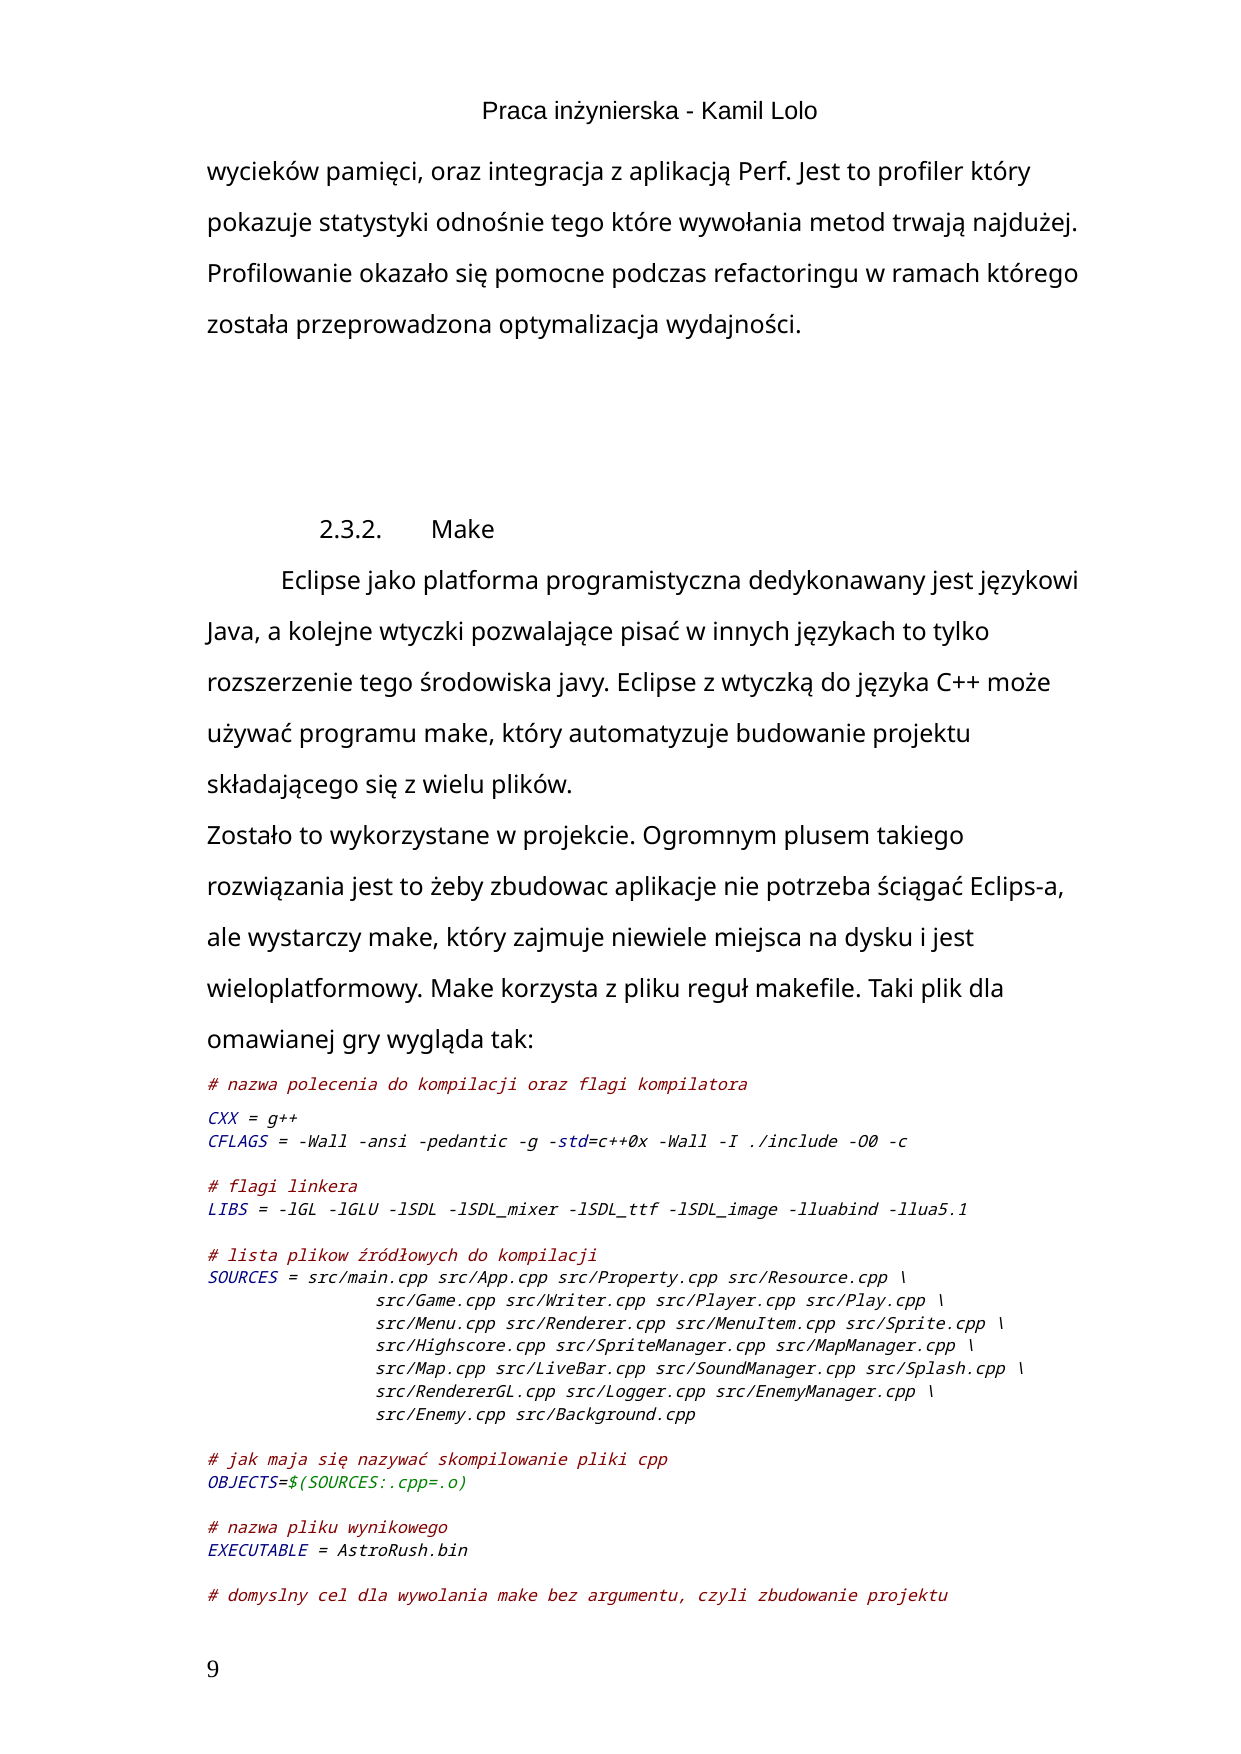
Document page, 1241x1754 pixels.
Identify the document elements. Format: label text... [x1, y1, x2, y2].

text LIBS = -lGL -lGLU -lSDL -lSDL_mixer -lSDL_ttf -lSDL_image -lluabind -llua5.1 [207, 1198, 1093, 1220]
text # nazwa polecenia do kompilacji oraz flagi kompilatora [207, 1073, 1093, 1096]
text src/Menu.cpp src/Renderer.cpp src/MenuItem.cpp src/Sprite.cpp \ [207, 1311, 1093, 1334]
text # jak maja się nazywać skompilowanie pliki cpp [207, 1447, 1093, 1470]
text wycieków pamięci, oraz integracja z aplikacją Perf. Jest to profiler który pokazuje statystyki odnośnie tego które wywołania metod trwają najdużej. Profilowanie okazało się pomocne podczas refactoringu w ramach którego została przeprowadzona optymalizacja wydajności. [207, 154, 1093, 341]
text EXECUTABLE = AstroRush.bin [207, 1538, 1093, 1561]
text # domyslny cel dla wywolania make bez argumentu, czyli zbudowanie projektu [207, 1584, 1093, 1606]
list Make [319, 511, 1093, 545]
text OBJECTS=$(SOURCES:.cpp=.o) [207, 1470, 1093, 1493]
text src/Highscore.cpp src/SpriteManager.cpp src/MapManager.cpp \ [207, 1334, 1093, 1357]
text SOURCES = src/main.cpp src/App.cpp src/Property.cpp src/Resource.cpp \ [207, 1266, 1093, 1288]
text src/Game.cpp src/Writer.cpp src/Player.cpp src/Play.cpp \ [207, 1288, 1093, 1311]
text src/Map.cpp src/LiveBar.cpp src/SoundManager.cpp src/Splash.cpp \ [207, 1357, 1093, 1379]
text src/Enemy.cpp src/Background.cpp [207, 1402, 1093, 1425]
text # lista plikow źródłowych do kompilacji [207, 1243, 1093, 1266]
text Eclipse jako platforma programistyczna dedykonawany jest językowi Java, a kolejne wtyczki pozwalające pisać w innych językach to tylko rozszerzenie tego środowiska javy. Eclipse z wtyczką do języka C++ może używać programu make, który automatyzuje budowanie projektu składającego się z wielu plików. [207, 562, 1093, 801]
text CXX = g++ [207, 1107, 1093, 1129]
text src/RendererGL.cpp src/Logger.cpp src/EnemyManager.cpp \ [207, 1379, 1093, 1402]
text CFLAGS = -Wall -ansi -pedantic -g -std=c++0x -Wall -I ./include -O0 -c [207, 1129, 1093, 1152]
text # flagi linkera [207, 1175, 1093, 1198]
text # nazwa pliku wynikowego [207, 1516, 1093, 1538]
text Zostało to wykorzystane w projekcie. Ogromnym plusem takiego rozwiązania jest to żeby zbudowac aplikacje nie potrzeba ściągać Eclips-a, ale wystarczy make, który zajmuje niewiele miejsca na dysku i jest wieloplatformowy. Make korzysta z pliku reguł makefile. Taki plik dla omawianej gry wygląda tak: [207, 818, 1093, 1056]
